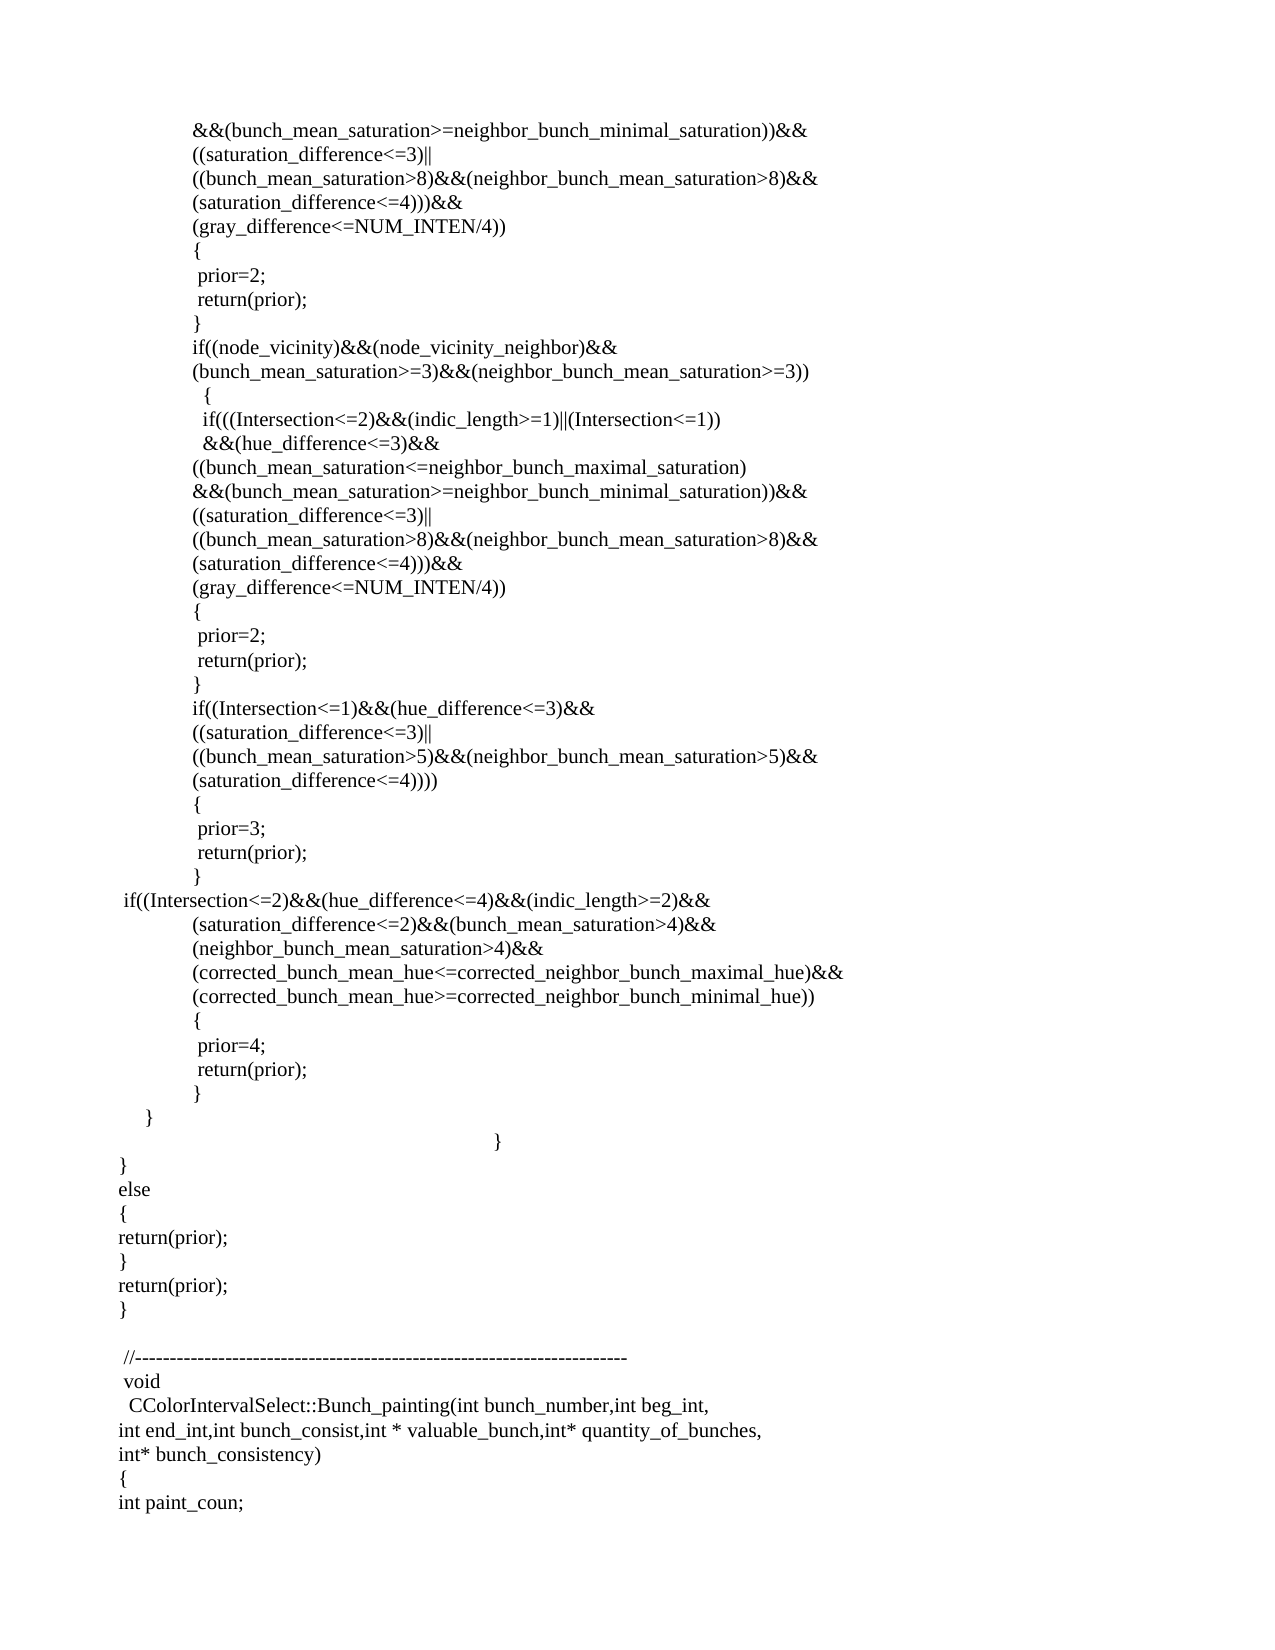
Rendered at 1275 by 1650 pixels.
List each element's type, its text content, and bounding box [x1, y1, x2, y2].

text (saturation_difference<=4)))&& [118, 551, 1157, 575]
text return(prior); [118, 1225, 1157, 1249]
text prior=2; [118, 262, 1157, 287]
text ((saturation_difference<=3)|| [118, 142, 1157, 166]
text } [118, 672, 1157, 696]
text if((Intersection<=2)&&(hue_difference<=4)&&(indic_length>=2)&& [118, 888, 1157, 912]
text ((saturation_difference<=3)|| [118, 503, 1157, 527]
text if((node_vicinity)&&(node_vicinity_neighbor)&& [118, 335, 1157, 359]
text } [118, 1129, 1157, 1153]
text (gray_difference<=NUM_INTEN/4)) [118, 214, 1157, 238]
text (neighbor_bunch_mean_saturation>4)&& [118, 936, 1157, 960]
text return(prior); [118, 840, 1157, 864]
text int end_int,int bunch_consist,int * valuable_bunch,int* quantity_of_bunches, [118, 1417, 1157, 1442]
text (saturation_difference<=2)&&(bunch_mean_saturation>4)&& [118, 912, 1157, 936]
text { [118, 383, 1157, 407]
text ((bunch_mean_saturation<=neighbor_bunch_maximal_saturation) [118, 455, 1157, 479]
text ((bunch_mean_saturation>8)&&(neighbor_bunch_mean_saturation>8)&& [118, 166, 1157, 190]
text if(((Intersection<=2)&&(indic_length>=1)||(Intersection<=1)) [118, 407, 1157, 431]
text { [118, 238, 1157, 262]
text //----------------------------------------------------------------------- [118, 1345, 1157, 1369]
text { [118, 599, 1157, 623]
text prior=4; [118, 1032, 1157, 1057]
text int paint_coun; [118, 1490, 1157, 1514]
text return(prior); [118, 647, 1157, 672]
text (corrected_bunch_mean_hue<=corrected_neighbor_bunch_maximal_hue)&& [118, 960, 1157, 984]
text } [118, 311, 1157, 335]
text } [118, 1105, 1157, 1129]
text (saturation_difference<=4)))) [118, 768, 1157, 792]
text int* bunch_consistency) [118, 1442, 1157, 1466]
text (saturation_difference<=4)))&& [118, 190, 1157, 214]
text { [118, 1008, 1157, 1032]
text } [118, 864, 1157, 888]
text { [118, 1201, 1157, 1225]
text &&(bunch_mean_saturation>=neighbor_bunch_minimal_saturation))&& [118, 479, 1157, 503]
text return(prior); [118, 1273, 1157, 1297]
text return(prior); [118, 287, 1157, 311]
text &&(hue_difference<=3)&& [118, 431, 1157, 455]
text ((bunch_mean_saturation>5)&&(neighbor_bunch_mean_saturation>5)&& [118, 744, 1157, 768]
text (bunch_mean_saturation>=3)&&(neighbor_bunch_mean_saturation>=3)) [118, 359, 1157, 383]
text { [118, 792, 1157, 816]
text } [118, 1081, 1157, 1105]
text else [118, 1177, 1157, 1201]
text } [118, 1249, 1157, 1273]
text (corrected_bunch_mean_hue>=corrected_neighbor_bunch_minimal_hue)) [118, 984, 1157, 1008]
text if((Intersection<=1)&&(hue_difference<=3)&& [118, 696, 1157, 720]
text prior=2; [118, 623, 1157, 647]
text return(prior); [118, 1057, 1157, 1081]
text void [118, 1369, 1157, 1393]
text } [118, 1153, 1157, 1177]
text { [118, 1466, 1157, 1490]
text &&(bunch_mean_saturation>=neighbor_bunch_minimal_saturation))&& [118, 118, 1157, 142]
text } [118, 1297, 1157, 1321]
text ((saturation_difference<=3)|| [118, 720, 1157, 744]
text prior=3; [118, 816, 1157, 840]
text ((bunch_mean_saturation>8)&&(neighbor_bunch_mean_saturation>8)&& [118, 527, 1157, 551]
text (gray_difference<=NUM_INTEN/4)) [118, 575, 1157, 599]
text CColorIntervalSelect::Bunch_painting(int bunch_number,int beg_int, [118, 1393, 1157, 1417]
